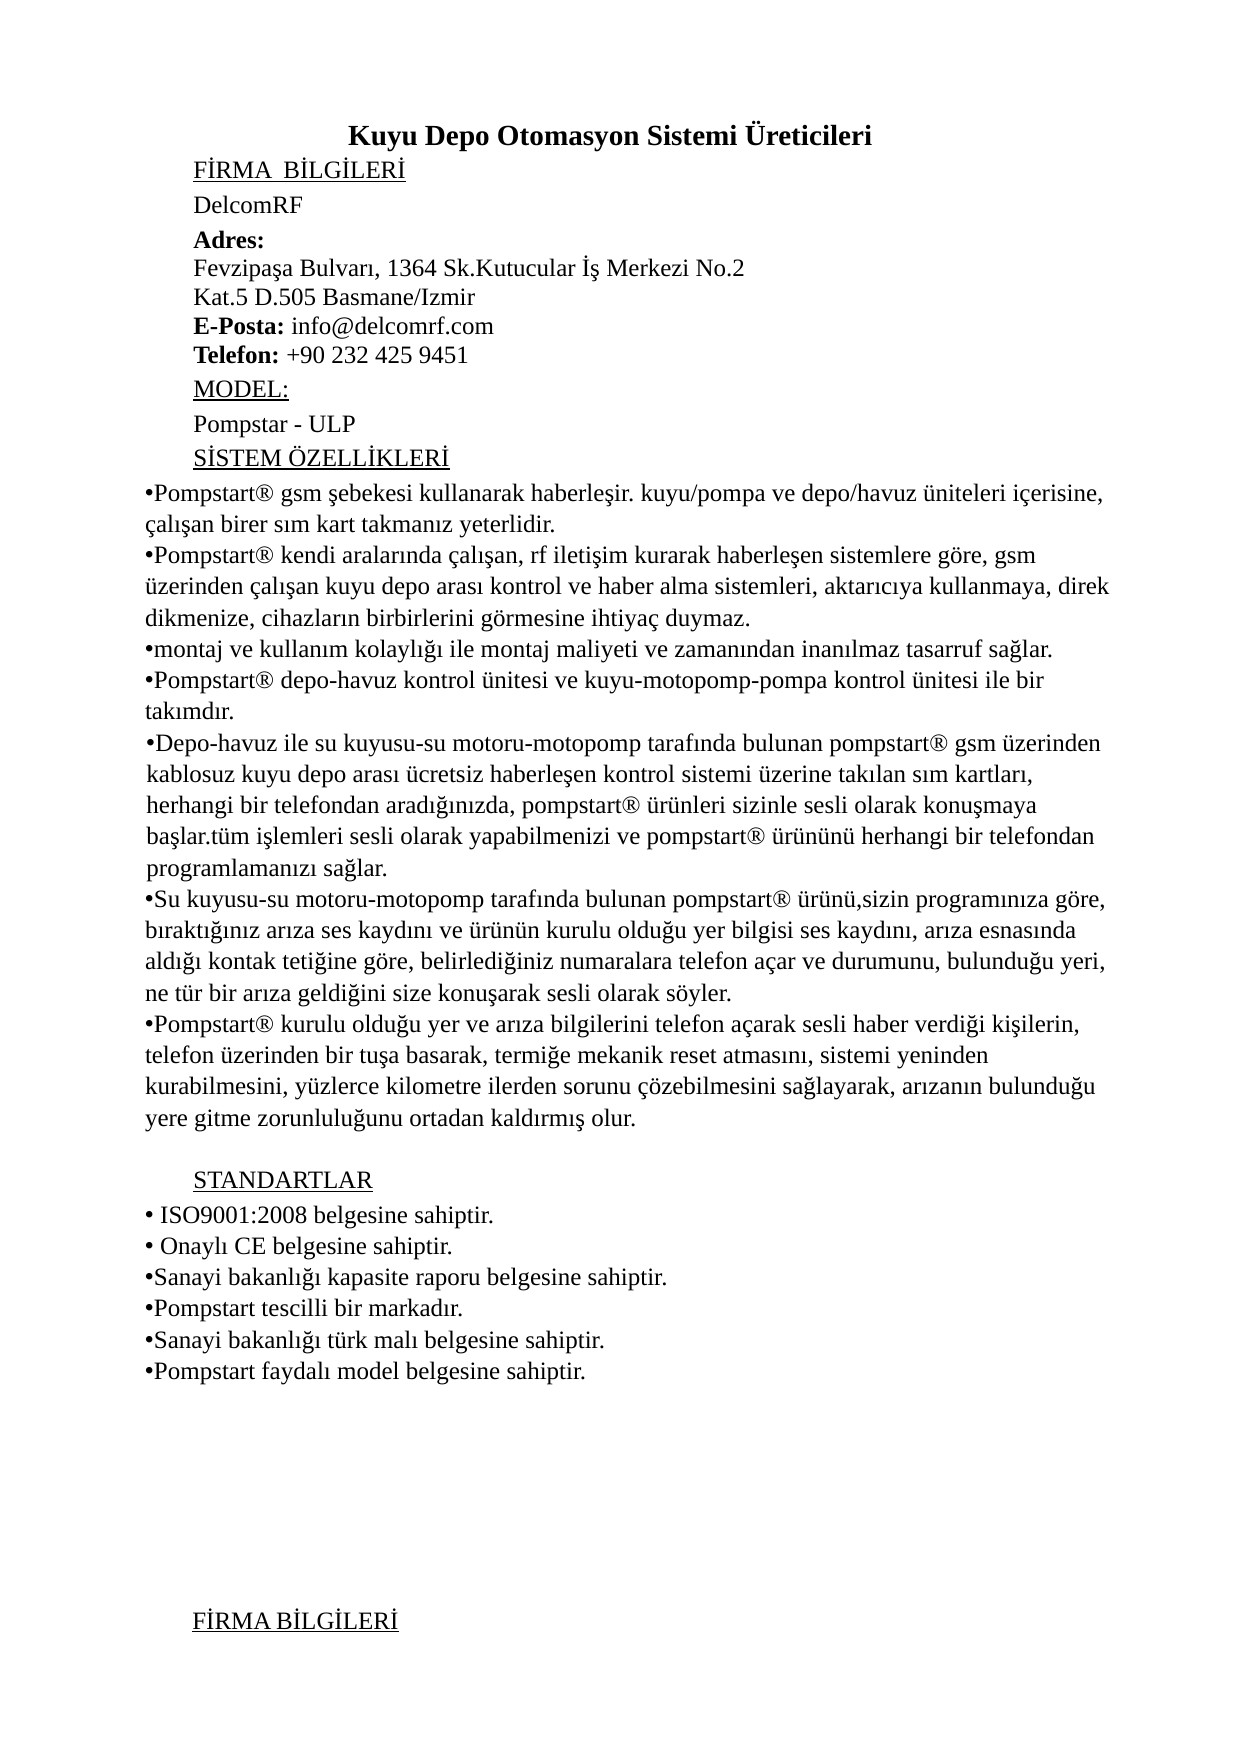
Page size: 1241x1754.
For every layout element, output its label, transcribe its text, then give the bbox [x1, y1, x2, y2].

list Pompstart tescilli bir markadır. [118, 1291, 1122, 1322]
text FİRMA BİLGİLERİ [118, 1603, 1122, 1635]
list DelcomRF [156, 190, 1122, 219]
list Onaylı CE belgesine sahiptir. [118, 1228, 1122, 1260]
list ISO9001:2008 belgesine sahiptir. [118, 1197, 1122, 1228]
list STANDARTLAR [156, 1166, 1122, 1194]
list SİSTEM ÖZELLİKLERİ [156, 443, 1122, 472]
list Pompstart® depo-havuz kontrol ünitesi ve kuyu-motopomp-pompa kontrol ünitesi ile bir takımdır. [118, 663, 1122, 725]
list Pompstart® kendi aralarında çalışan, rf iletişim kurarak haberleşen sistemlere göre, gsm üzerinden çalışan kuyu depo arası kontrol ve haber alma sistemleri, aktarıcıya kullanmaya, direk dikmenize, cihazların birbirlerini görmesine ihtiyaç duymaz. [118, 538, 1122, 631]
list Pompstart® kurulu olduğu yer ve arıza bilgilerini telefon açarak sesli haber verdiği kişilerin, telefon üzerinden bir tuşa basarak, termiğe mekanik reset atmasını, sistemi yeninden kurabilmesini, yüzlerce kilometre ilerden sorunu çözebilmesini sağlayarak, arızanın bulunduğu yere gitme zorunluluğunu ortadan kaldırmış olur. [118, 1006, 1122, 1131]
list Sanayi bakanlığı türk malı belgesine sahiptir. [118, 1322, 1122, 1353]
list Pompstar - ULP [156, 409, 1122, 438]
list Depo-havuz ile su kuyusu-su motoru-motopomp tarafında bulunan pompstart® gsm üzerinden kablosuz kuyu depo arası ücretsiz haberleşen kontrol sistemi üzerine takılan sım kartları, herhangi bir telefondan aradığınızda, pompstart® ürünleri sizinle sesli olarak konuşmaya başlar.tüm işlemleri sesli olarak yapabilmenizi ve pompstart® ürününü herhangi bir telefondan programlamanızı sağlar. [120, 725, 1122, 881]
list Pompstart faydalı model belgesine sahiptir. [118, 1353, 1122, 1385]
text Kuyu Depo Otomasyon Sistemi Üreticileri [118, 118, 1122, 153]
list Sanayi bakanlığı kapasite raporu belgesine sahiptir. [118, 1260, 1122, 1291]
list Adres: Fevzipaşa Bulvarı, 1364 Sk.Kutucular İş Merkezi No.2 Kat.5 D.505 Basmane/Izmir E-Posta: info@delcomrf.com Telefon: +90 232 425 9451 [156, 225, 1122, 368]
list Pompstart® gsm şebekesi kullanarak haberleşir. kuyu/pompa ve depo/havuz üniteleri içerisine, çalışan birer sım kart takmanız yeterlidir. [118, 475, 1122, 538]
list FİRMA BİLGİLERİ [156, 156, 1122, 184]
list MODEL: [156, 374, 1122, 403]
list montaj ve kullanım kolaylığı ile montaj maliyeti ve zamanından inanılmaz tasarruf sağlar. [118, 631, 1122, 663]
list Su kuyusu-su motoru-motopomp tarafında bulunan pompstart® ürünü,sizin programınıza göre, bıraktığınız arıza ses kaydını ve ürünün kurulu olduğu yer bilgisi ses kaydını, arıza esnasında aldığı kontak tetiğine göre, belirlediğiniz numaralara telefon açar ve durumunu, bulunduğu yeri, ne tür bir arıza geldiğini size konuşarak sesli olarak söyler. [118, 881, 1122, 1006]
